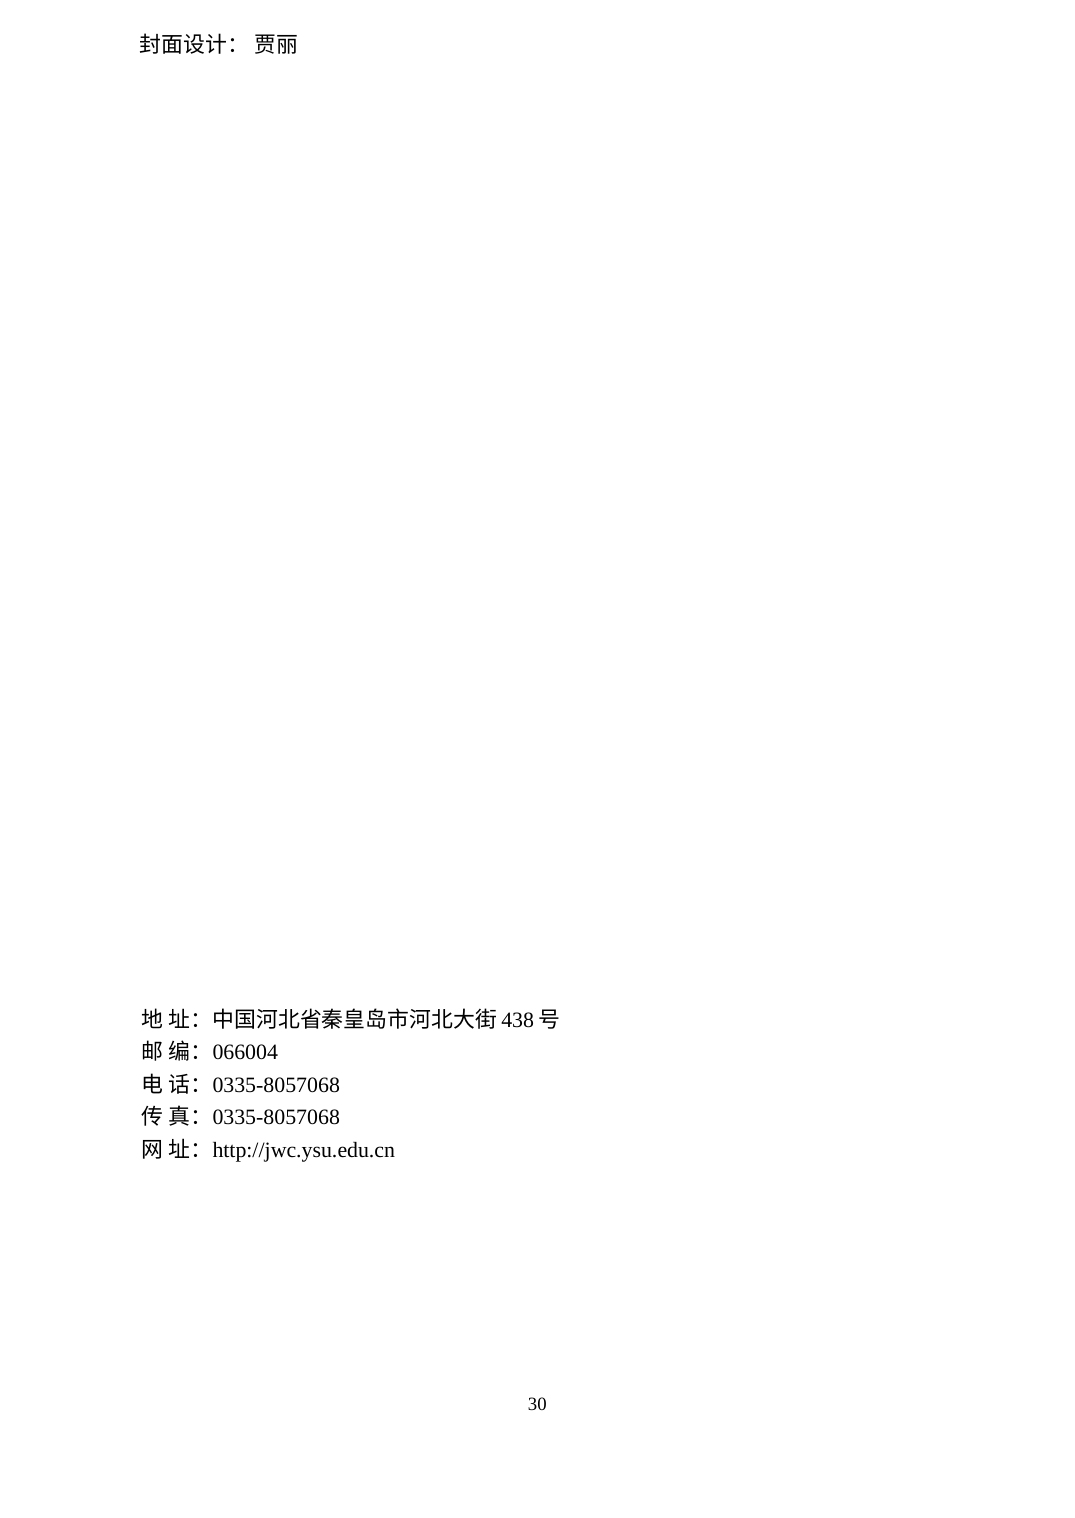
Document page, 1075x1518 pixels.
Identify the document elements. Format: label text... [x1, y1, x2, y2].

text 邮 编：066004 [30, 1034, 1044, 1066]
text 封面设计： 贾丽 [30, 26, 1044, 59]
text 网 址：http://jwc.ysu.edu.cn [30, 1131, 1044, 1164]
text 传 真：0335-8057068 [30, 1099, 1044, 1131]
text 电 话：0335-8057068 [30, 1066, 1044, 1099]
text 地 址：中国河北省秦皇岛市河北大街438号 [30, 1001, 1044, 1034]
